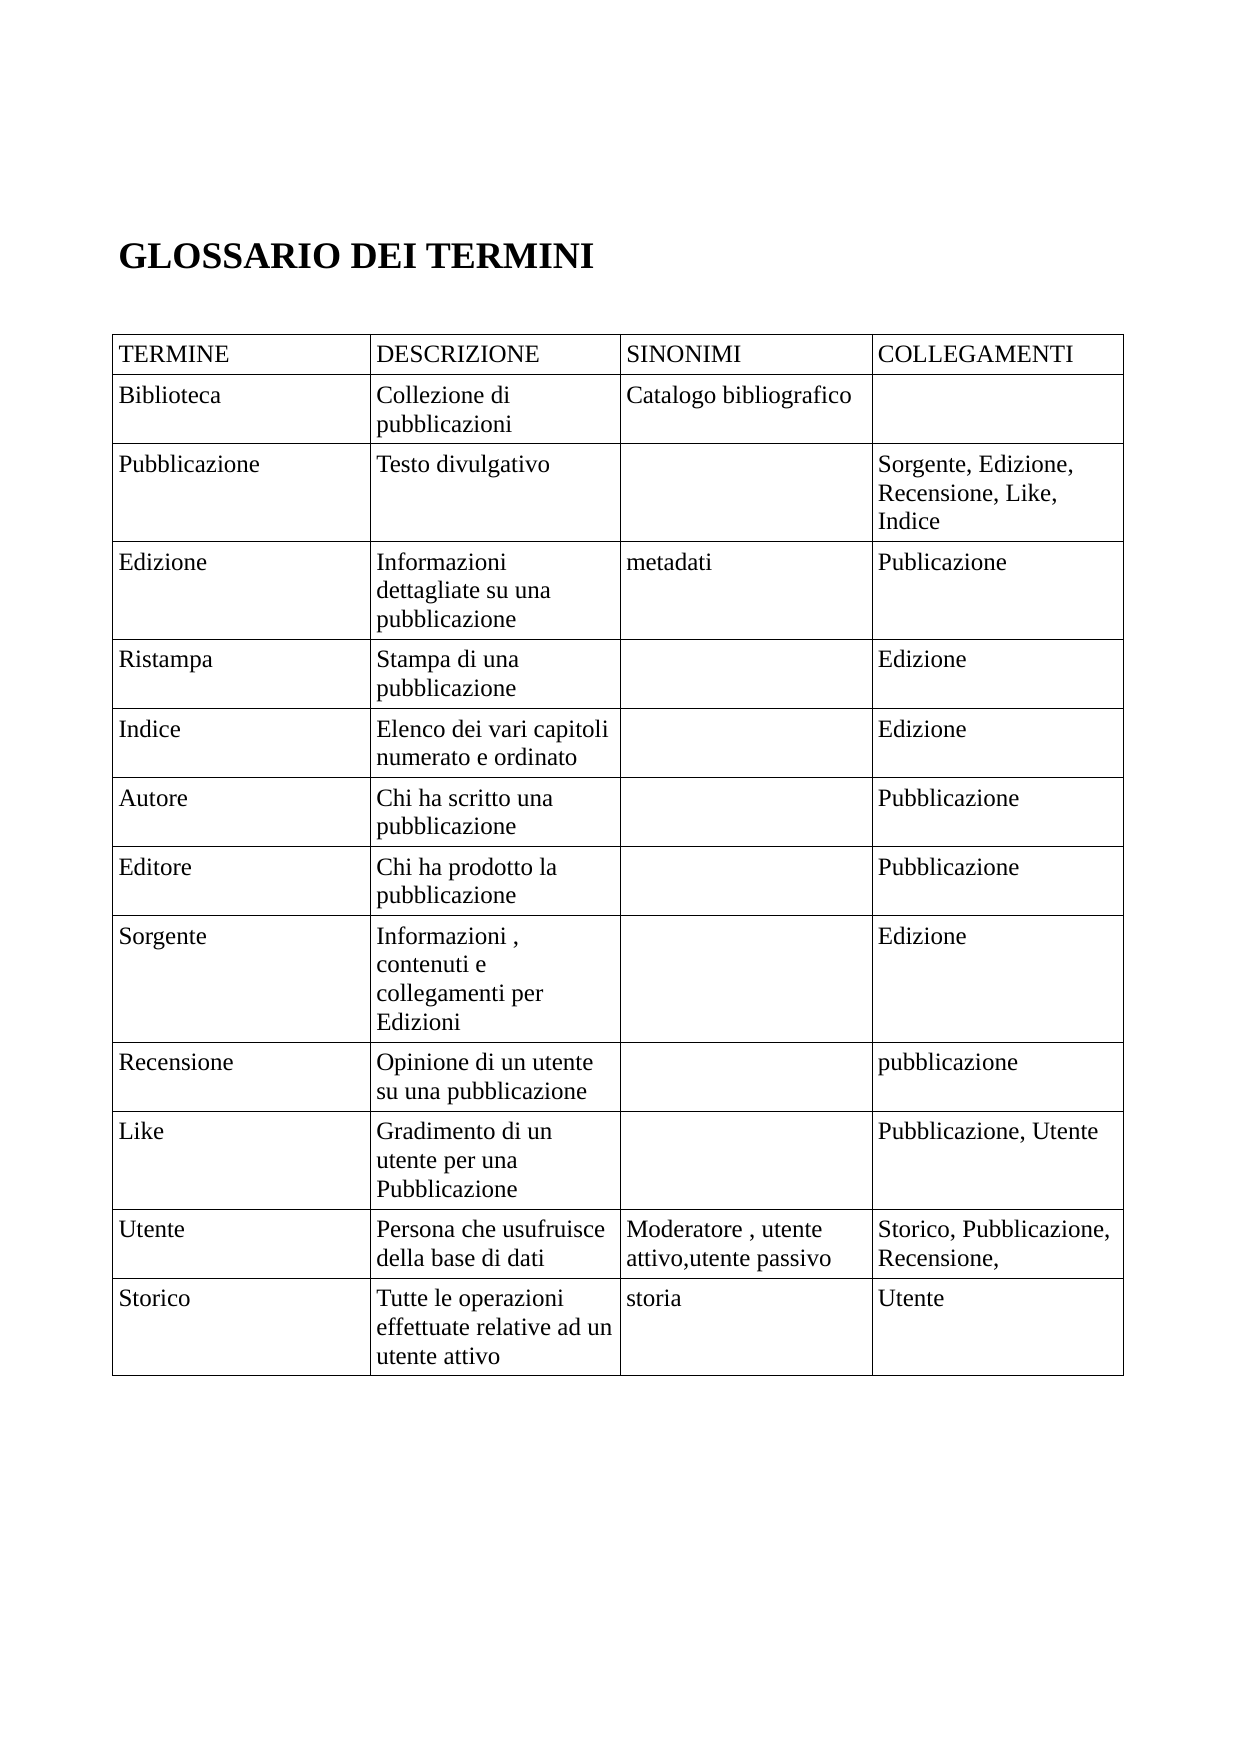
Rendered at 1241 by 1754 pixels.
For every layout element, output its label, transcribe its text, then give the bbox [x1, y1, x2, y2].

table_cell Editore [113, 847, 370, 915]
table_cell Edizione [113, 542, 370, 639]
table_cell pubblicazione [873, 1043, 1123, 1111]
table_cell [621, 916, 872, 1042]
table_cell [621, 778, 872, 846]
table_cell Persona che usufruisce della base di dati [371, 1210, 620, 1277]
table_cell Catalogo bibliografico [621, 375, 872, 443]
table_cell Publicazione [873, 542, 1123, 639]
table_cell storia [621, 1279, 872, 1375]
table_cell Informazioni dettagliate su una pubblicazione [371, 542, 620, 639]
table_cell Tutte le operazioni effettuate relative ad un utente attivo [371, 1279, 620, 1375]
table_cell Recensione [113, 1043, 370, 1111]
table_cell Elenco dei vari capitoli numerato e ordinato [371, 709, 620, 777]
table_cell Sorgente [113, 916, 370, 1042]
table_cell Pubblicazione [113, 444, 370, 541]
table_cell [621, 709, 872, 777]
table_cell [621, 1043, 872, 1111]
table_cell Gradimento di un utente per una Pubblicazione [371, 1112, 620, 1208]
table_cell Sorgente, Edizione, Recensione, Like, Indice [873, 444, 1123, 541]
table_cell Like [113, 1112, 370, 1208]
table_cell Utente [113, 1210, 370, 1277]
table_cell Pubblicazione, Utente [873, 1112, 1123, 1208]
table_cell [621, 444, 872, 541]
table_cell Autore [113, 778, 370, 846]
table_cell Opinione di un utente su una pubblicazione [371, 1043, 620, 1111]
table_cell Testo divulgativo [371, 444, 620, 541]
table_cell Pubblicazione [873, 778, 1123, 846]
table_cell Indice [113, 709, 370, 777]
table_cell [621, 847, 872, 915]
table_header SINONIMI [621, 335, 872, 374]
table_cell [621, 1112, 872, 1208]
table_cell Utente [873, 1279, 1123, 1375]
table_header COLLEGAMENTI [873, 335, 1123, 374]
table_cell Biblioteca [113, 375, 370, 443]
table_cell Moderatore , utente attivo,utente passivo [621, 1210, 872, 1277]
table_header TERMINE [113, 335, 370, 374]
table_cell Edizione [873, 916, 1123, 1042]
table_cell [621, 640, 872, 708]
table_cell Pubblicazione [873, 847, 1123, 915]
table_cell Chi ha prodotto la pubblicazione [371, 847, 620, 915]
table_cell Storico [113, 1279, 370, 1375]
text GLOSSARIO DEI TERMINI [118, 233, 1122, 276]
table_cell [873, 375, 1123, 443]
table_cell Collezione di pubblicazioni [371, 375, 620, 443]
table_cell Chi ha scritto una pubblicazione [371, 778, 620, 846]
table_cell Informazioni , contenuti e collegamenti per Edizioni [371, 916, 620, 1042]
table_cell Edizione [873, 709, 1123, 777]
table_header DESCRIZIONE [371, 335, 620, 374]
table_cell metadati [621, 542, 872, 639]
table_cell Ristampa [113, 640, 370, 708]
table_cell Stampa di una pubblicazione [371, 640, 620, 708]
table_cell Storico, Pubblicazione, Recensione, [873, 1210, 1123, 1277]
table_cell Edizione [873, 640, 1123, 708]
